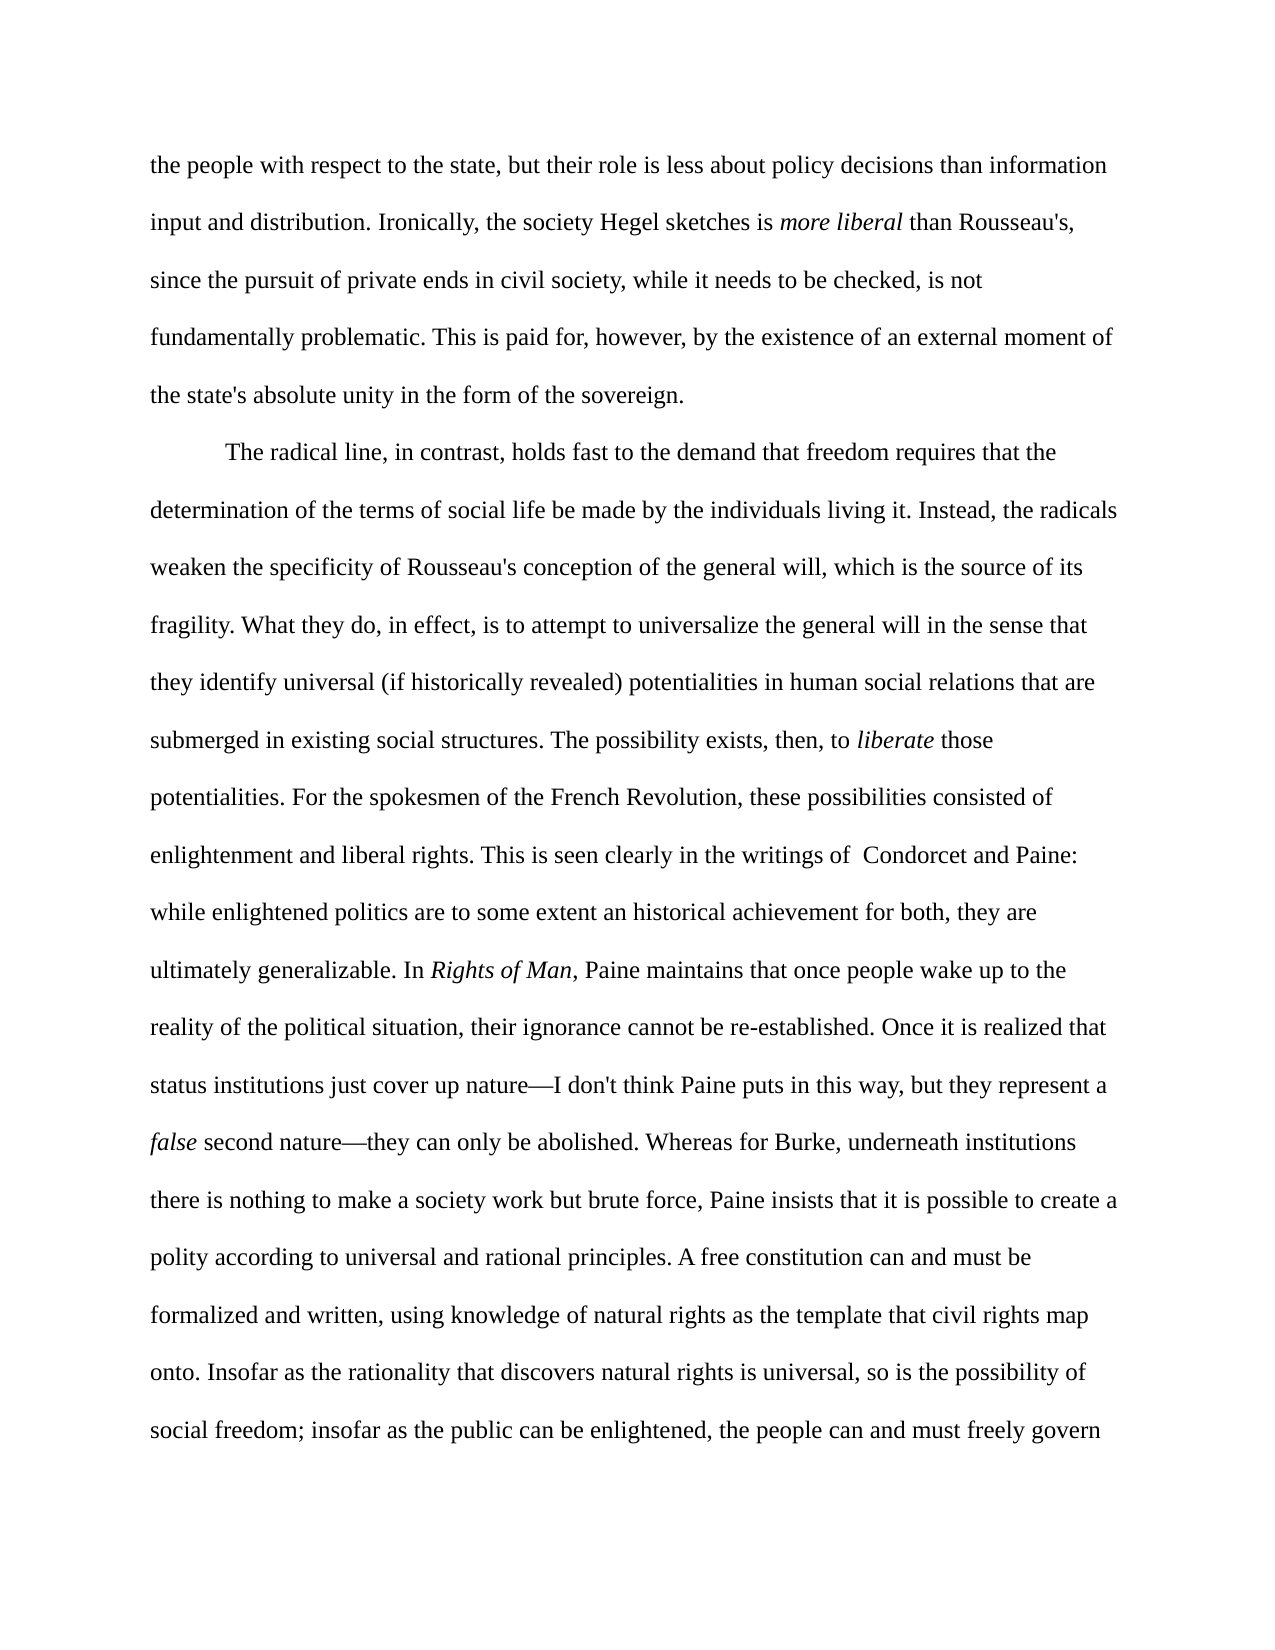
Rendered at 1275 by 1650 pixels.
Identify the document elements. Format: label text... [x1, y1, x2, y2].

text The radical line, in contrast, holds fast to the demand that freedom requires that the determination of the terms of social life be made by the individuals living it. Instead, the radicals weaken the specificity of Rousseau's conception of the general will, which is the source of its fragility. What they do, in effect, is to attempt to universalize the general will in the sense that they identify universal (if historically revealed) potentialities in human social relations that are submerged in existing social structures. The possibility exists, then, to liberate those potentialities. For the spokesmen of the French Revolution, these possibilities consisted of enlightenment and liberal rights. This is seen clearly in the writings of Condorcet and Paine: while enlightened politics are to some extent an historical achievement for both, they are ultimately generalizable. In Rights of Man, Paine maintains that once people wake up to the reality of the political situation, their ignorance cannot be re-established. Once it is realized that status institutions just cover up nature—I don't think Paine puts in this way, but they represent a false second nature—they can only be abolished. Whereas for Burke, underneath institutions there is nothing to make a society work but brute force, Paine insists that it is possible to create a polity according to universal and rational principles. A free constitution can and must be formalized and written, using knowledge of natural rights as the template that civil rights map onto. Insofar as the rationality that discovers natural rights is universal, so is the possibility of social freedom; insofar as the public can be enlightened, the people can and must freely govern [150, 437, 1125, 1444]
text the people with respect to the state, but their role is less about policy decisions than information input and distribution. Ironically, the society Hegel sketches is more liberal than Rousseau's, since the pursuit of private ends in civil society, while it needs to be checked, is not fundamentally problematic. This is paid for, however, by the existence of an external moment of the state's absolute unity in the form of the sovereign. [150, 150, 1125, 409]
